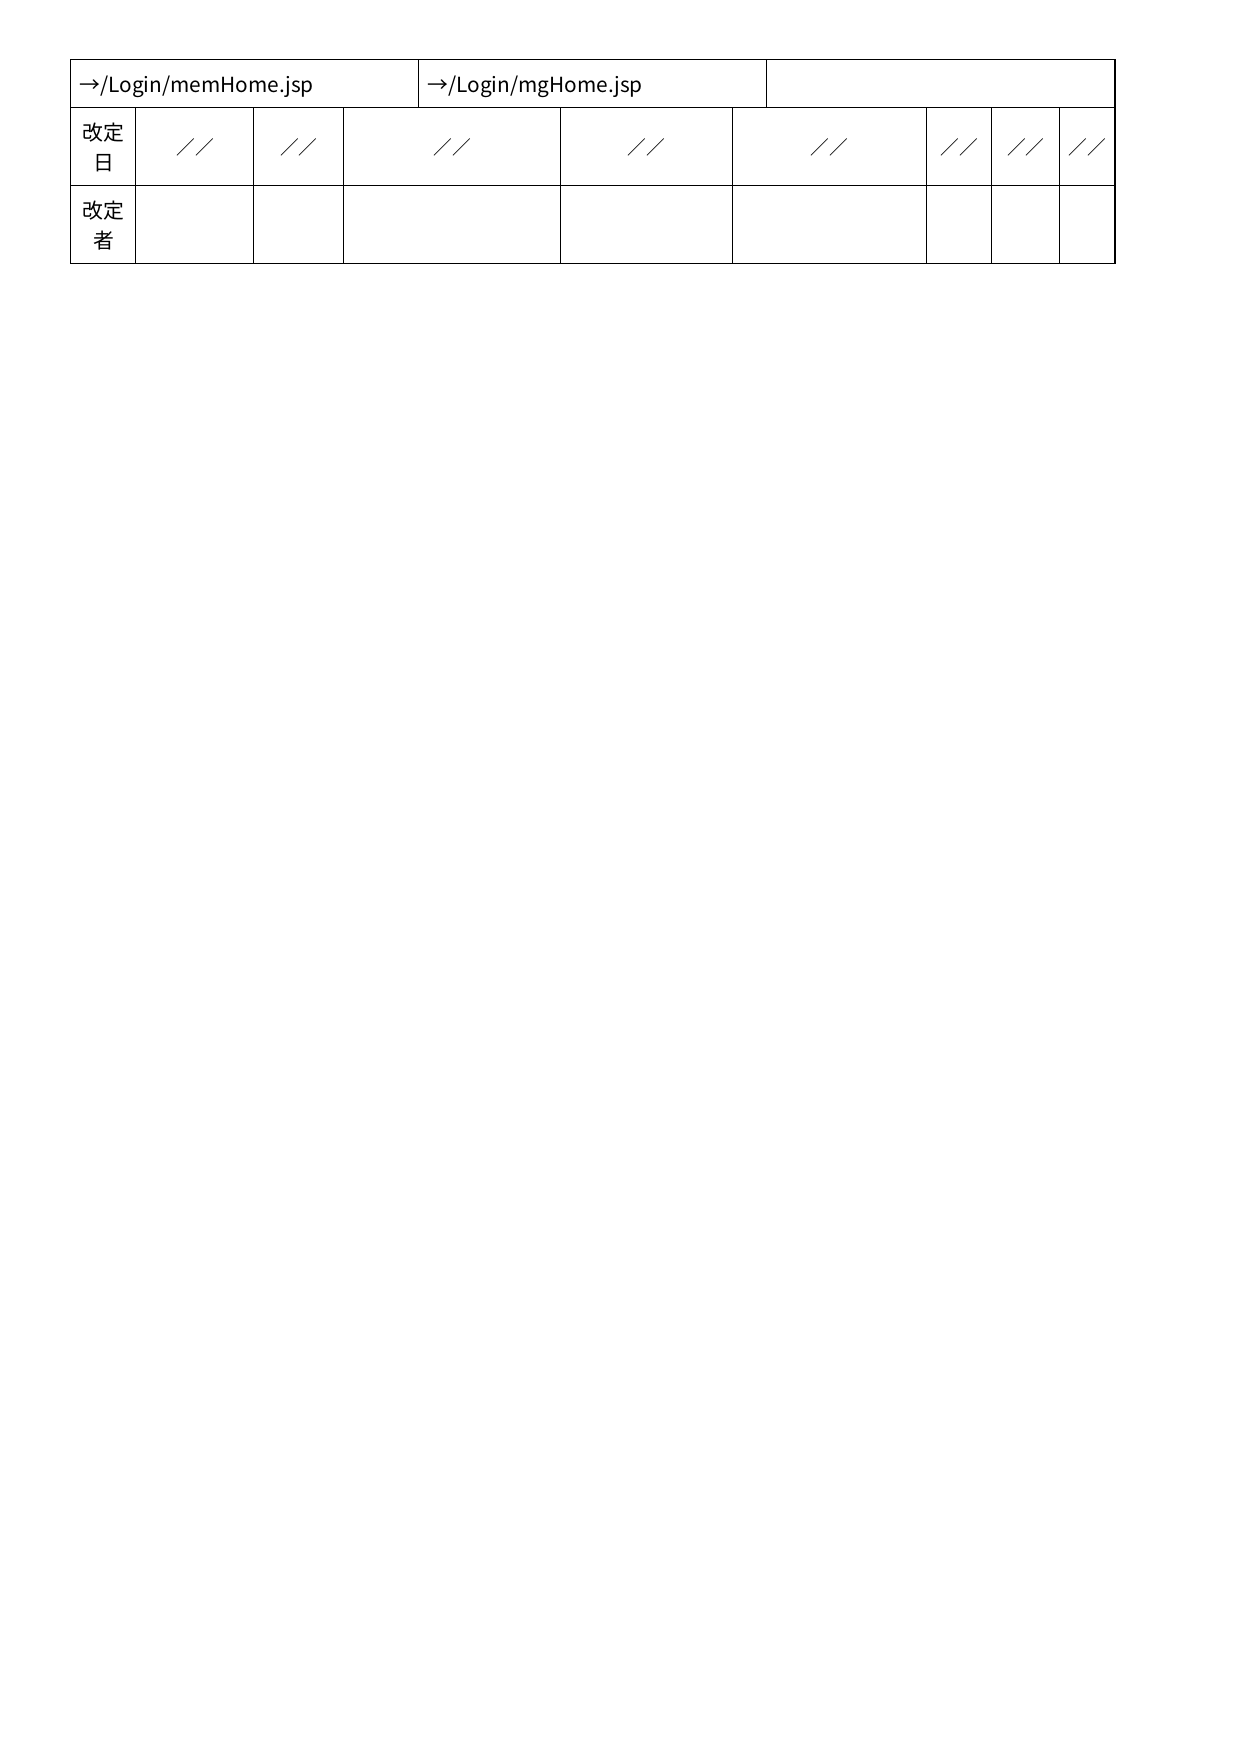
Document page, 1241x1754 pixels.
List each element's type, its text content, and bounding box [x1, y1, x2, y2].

table_cell ／／ [136, 108, 253, 185]
table_cell ／／ [254, 108, 343, 185]
table_cell [767, 60, 1114, 107]
table_cell ／／ [927, 108, 991, 185]
table_cell →/Login/memHome.jsp [71, 60, 418, 107]
table_cell [927, 186, 991, 263]
table_cell [1060, 186, 1114, 263]
table_cell [561, 186, 732, 263]
table_cell [344, 186, 560, 263]
table_cell ／／ [733, 108, 926, 185]
table_cell [254, 186, 343, 263]
table_cell ／／ [992, 108, 1059, 185]
table_cell [733, 186, 926, 263]
table_cell →/Login/mgHome.jsp [419, 60, 766, 107]
table_cell 改定者 [71, 186, 135, 263]
table_cell ／／ [1060, 108, 1114, 185]
table_cell [992, 186, 1059, 263]
table_cell [136, 186, 253, 263]
table_cell ／／ [561, 108, 732, 185]
table_cell 改定日 [71, 108, 135, 185]
table_cell ／／ [344, 108, 560, 185]
